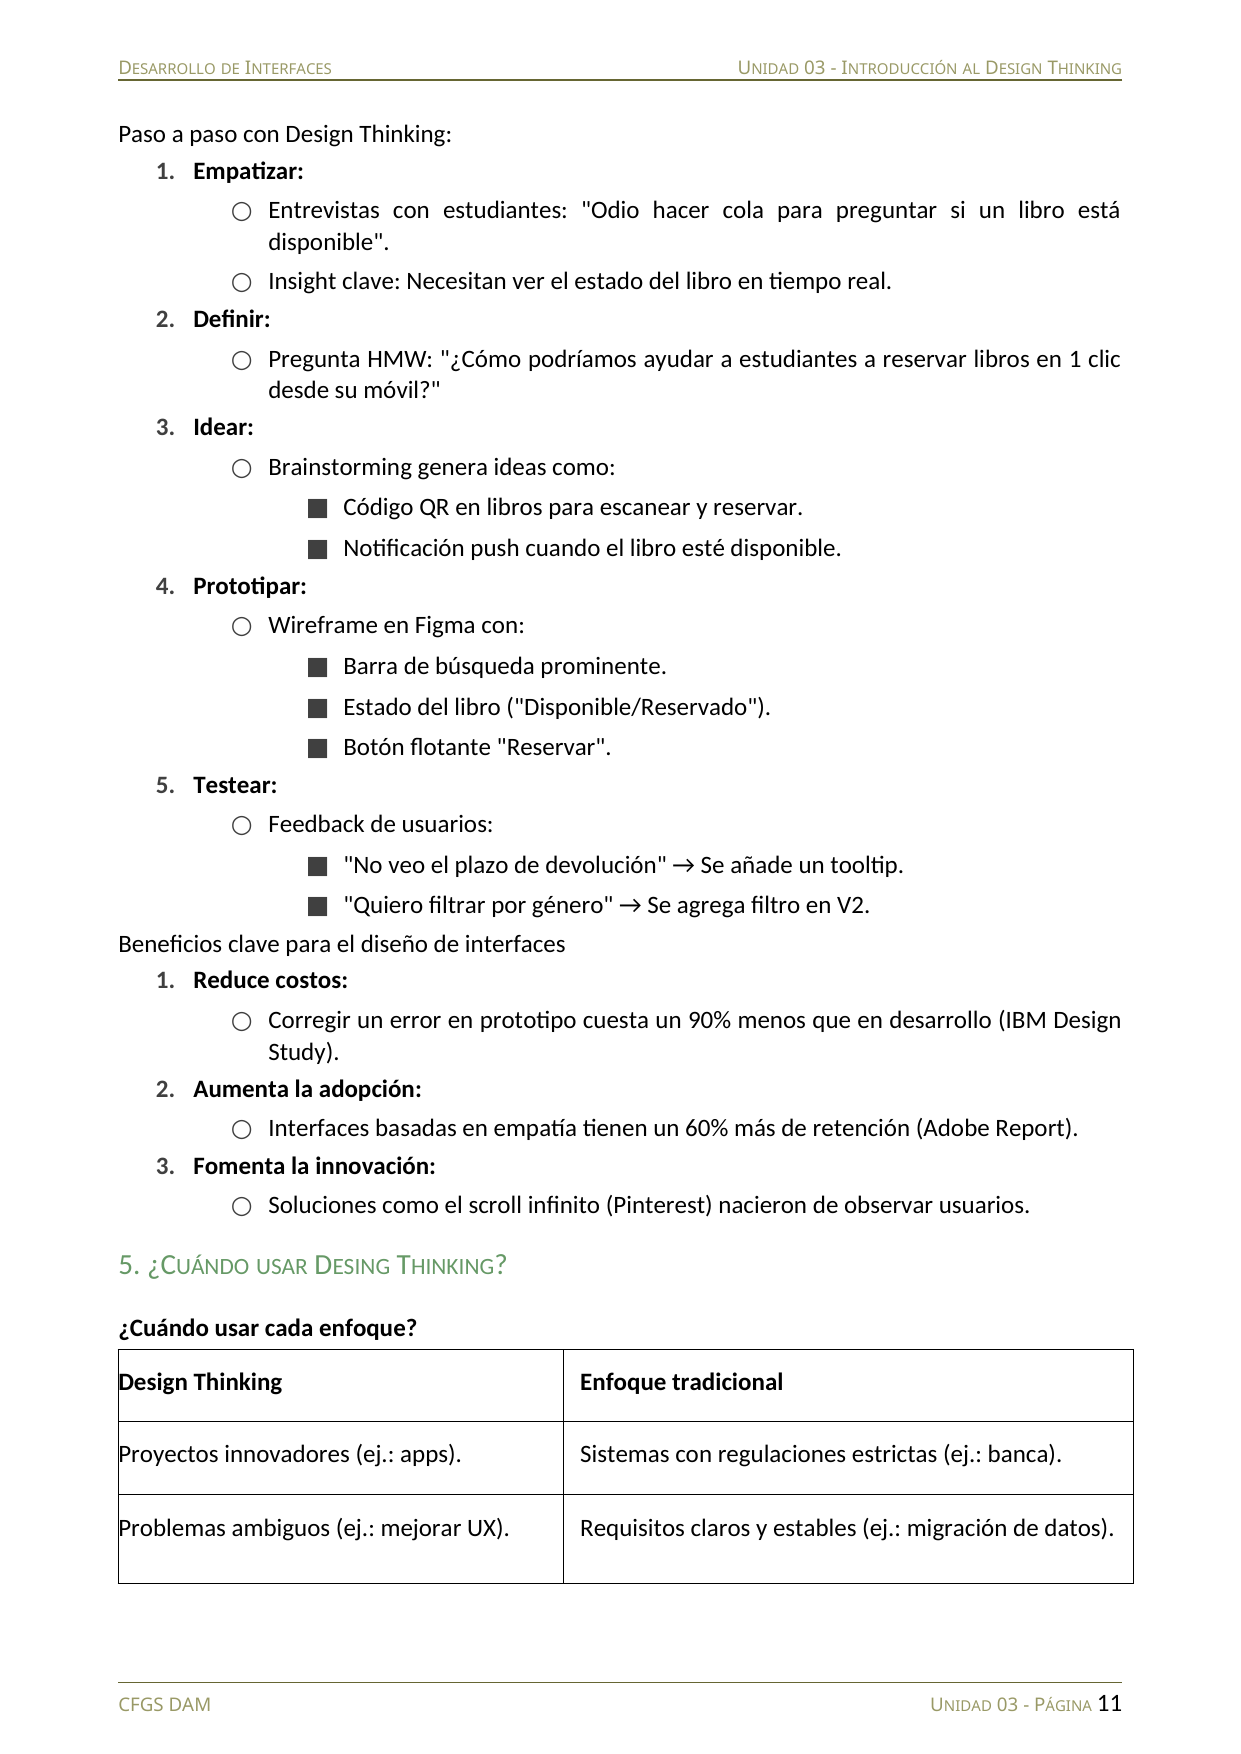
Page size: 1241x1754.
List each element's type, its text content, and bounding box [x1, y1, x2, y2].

list Notificación push cuando el libro esté disponible. [306, 529, 1122, 564]
list Idear: [156, 412, 1122, 442]
list Feedback de usuarios: [231, 806, 1122, 840]
list Wireframe en Figma con: [231, 607, 1122, 641]
list Testear: [156, 769, 1122, 800]
list Fomenta la innovación: [156, 1150, 1122, 1181]
table_header Enfoque tradicional [564, 1350, 1133, 1421]
table_cell Sistemas con regulaciones estrictas (ej.: banca). [564, 1422, 1133, 1494]
list Código QR en libros para escanear y reservar. [306, 489, 1122, 523]
list Barra de búsqueda prominente. [306, 648, 1122, 682]
list Interfaces basadas en empatía tienen un 60% más de retención (Adobe Report). [231, 1110, 1122, 1144]
list "No veo el plazo de devolución" → Se añade un tooltip. [306, 847, 1122, 881]
table_cell Requisitos claros y estables (ej.: migración de datos). [564, 1495, 1133, 1583]
table_cell Proyectos innovadores (ej.: apps). [119, 1422, 563, 1494]
subtitle 5. ¿Cuándo usar Desing Thinking? [118, 1246, 1122, 1282]
list Insight clave: Necesitan ver el estado del libro en tiempo real. [231, 263, 1122, 297]
text ¿Cuándo usar cada enfoque? [118, 1312, 1122, 1342]
text Paso a paso con Design Thinking: [118, 118, 1122, 148]
list Reduce costos: [156, 965, 1122, 995]
list Soluciones como el scroll infinito (Pinterest) nacieron de observar usuarios. [231, 1187, 1122, 1221]
table_header Design Thinking [119, 1350, 563, 1421]
list "Quiero filtrar por género" → Se agrega filtro en V2. [306, 887, 1122, 921]
list Definir: [156, 303, 1122, 334]
list Empatizar: [156, 155, 1122, 186]
list Prototipar: [156, 570, 1122, 601]
list Estado del libro ("Disponible/Reservado"). [306, 688, 1122, 722]
table_cell Problemas ambiguos (ej.: mejorar UX). [119, 1495, 563, 1583]
list Pregunta HMW: "¿Cómo podríamos ayudar a estudiantes a reservar libros en 1 clic desde su móvil?" [231, 341, 1122, 405]
list Aumenta la adopción: [156, 1073, 1122, 1103]
list Entrevistas con estudiantes: "Odio hacer cola para preguntar si un libro está disponible". [231, 192, 1122, 257]
list Brainstorming genera ideas como: [231, 448, 1122, 483]
text Beneficios clave para el diseño de interfaces [118, 928, 1122, 958]
list Botón flotante "Reservar". [306, 729, 1122, 763]
list Corregir un error en prototipo cuesta un 90% menos que en desarrollo (IBM Design Study). [231, 1002, 1122, 1066]
